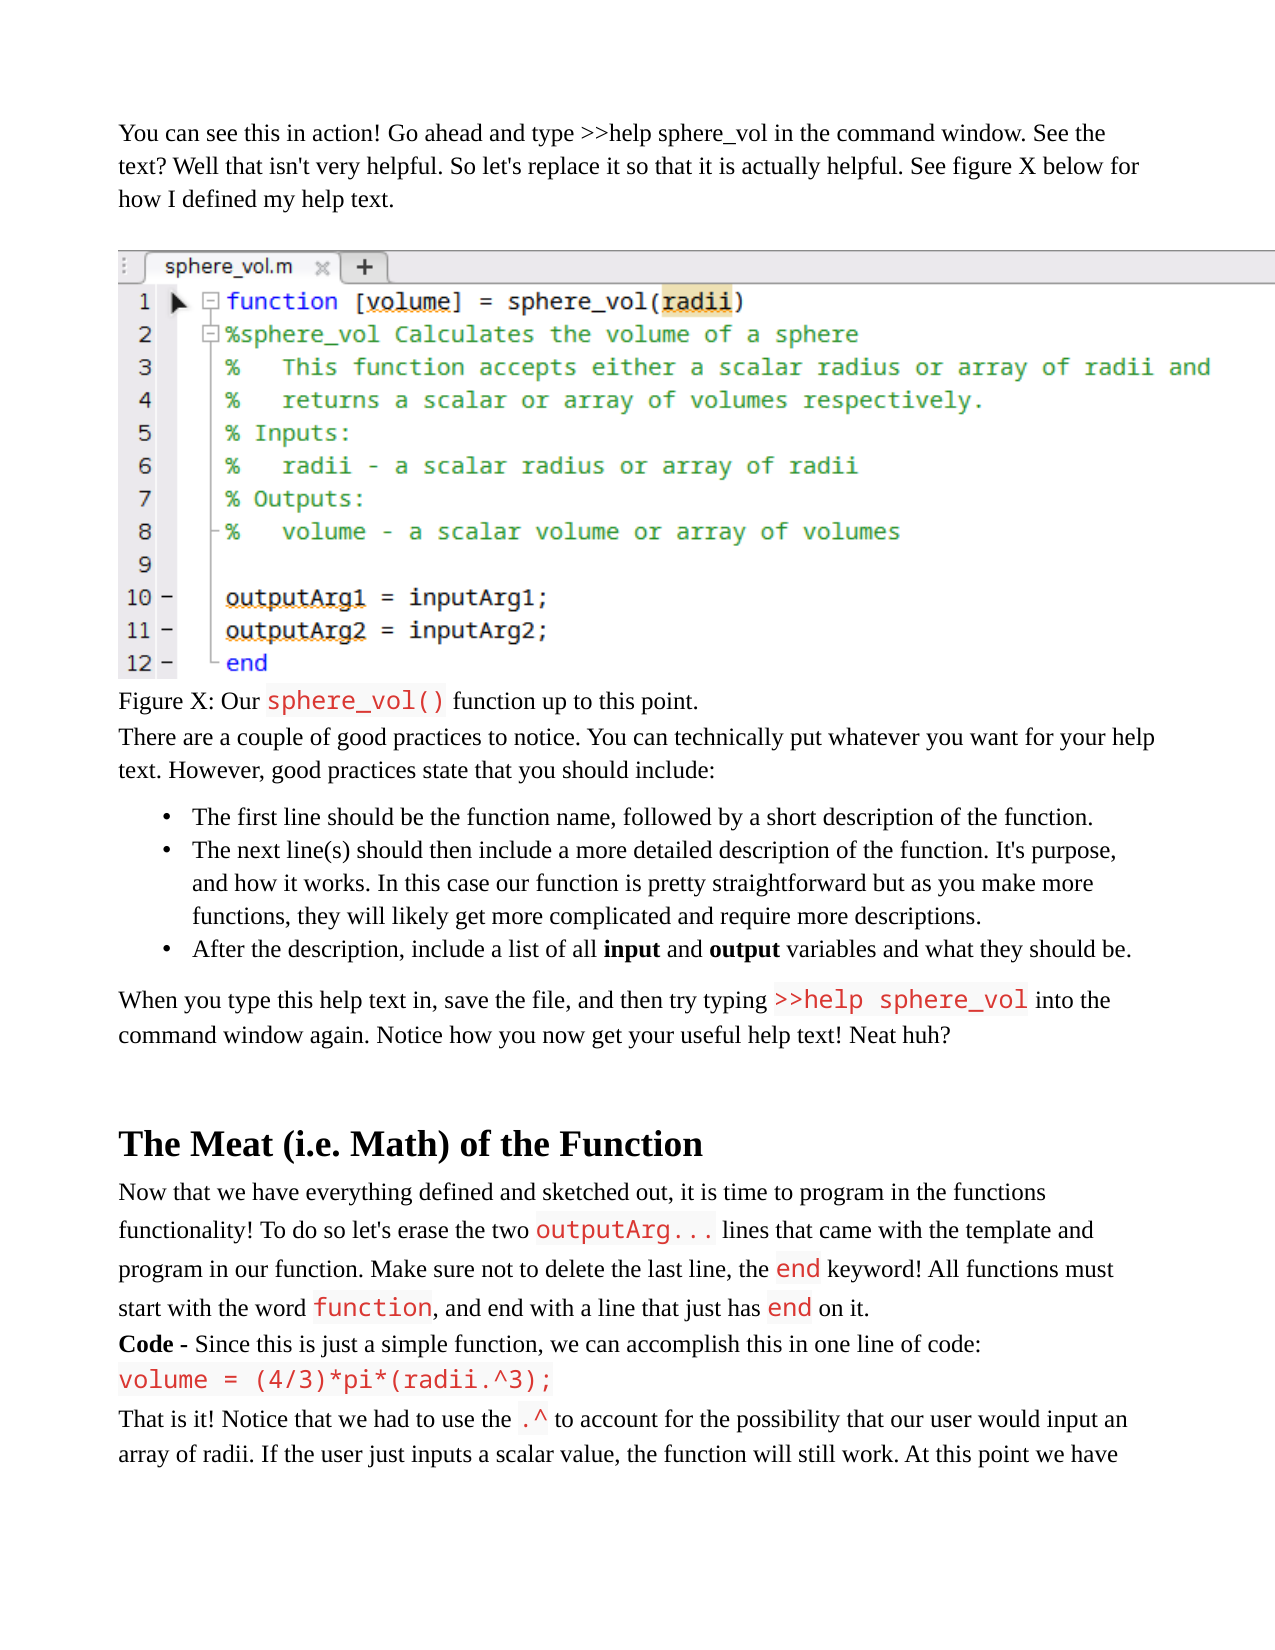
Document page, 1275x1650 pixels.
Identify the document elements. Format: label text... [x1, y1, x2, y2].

text Now that we have everything defined and sketched out, it is time to program in the functions functionality! To do so let's erase the two outputArg... lines that came with the template and program in our function. Make sure not to delete the last line, the end keyword! All functions must start with the word function, and end with a line that just has end on it. [118, 1177, 1157, 1324]
text Figure X: Our sphere_vol() function up to this point. [118, 683, 1157, 717]
list The first line should be the function name, followed by a short description of the function. [162, 802, 1157, 831]
picture [118, 250, 1275, 679]
text That is it! Notice that we had to use the .^ to account for the possibility that our user would input an array of radii. If the user just inputs a scalar value, the function will still work. At this point we have [118, 1401, 1157, 1468]
text volume = (4/3)*pi*(radii.^3); [118, 1362, 1157, 1396]
list After the description, include a list of all input and output variables and what they should be. [162, 934, 1157, 963]
text Code - Since this is just a simple function, we can accomplish this in one line of code: [118, 1329, 1157, 1358]
subtitle The Meat (i.e. Math) of the Function [118, 1122, 1157, 1165]
text You can see this in action! Go ahead and type >>help sphere_vol in the command window. See the text? Well that isn't very helpful. So let's replace it so that it is actually helpful. See figure X below for how I defined my help text. [118, 118, 1157, 213]
text When you type this help text in, save the file, and then try typing >>help sphere_vol into the command window again. Notice how you now get your useful help text! Neat huh? [118, 982, 1157, 1049]
text There are a couple of good practices to notice. You can technically put whatever you want for your help text. However, good practices state that you should include: [118, 722, 1157, 783]
list The next line(s) should then include a more detailed description of the function. It's purpose, and how it works. In this case our function is pretty straightforward but as you make more functions, they will likely get more complicated and require more descriptions. [162, 835, 1157, 930]
